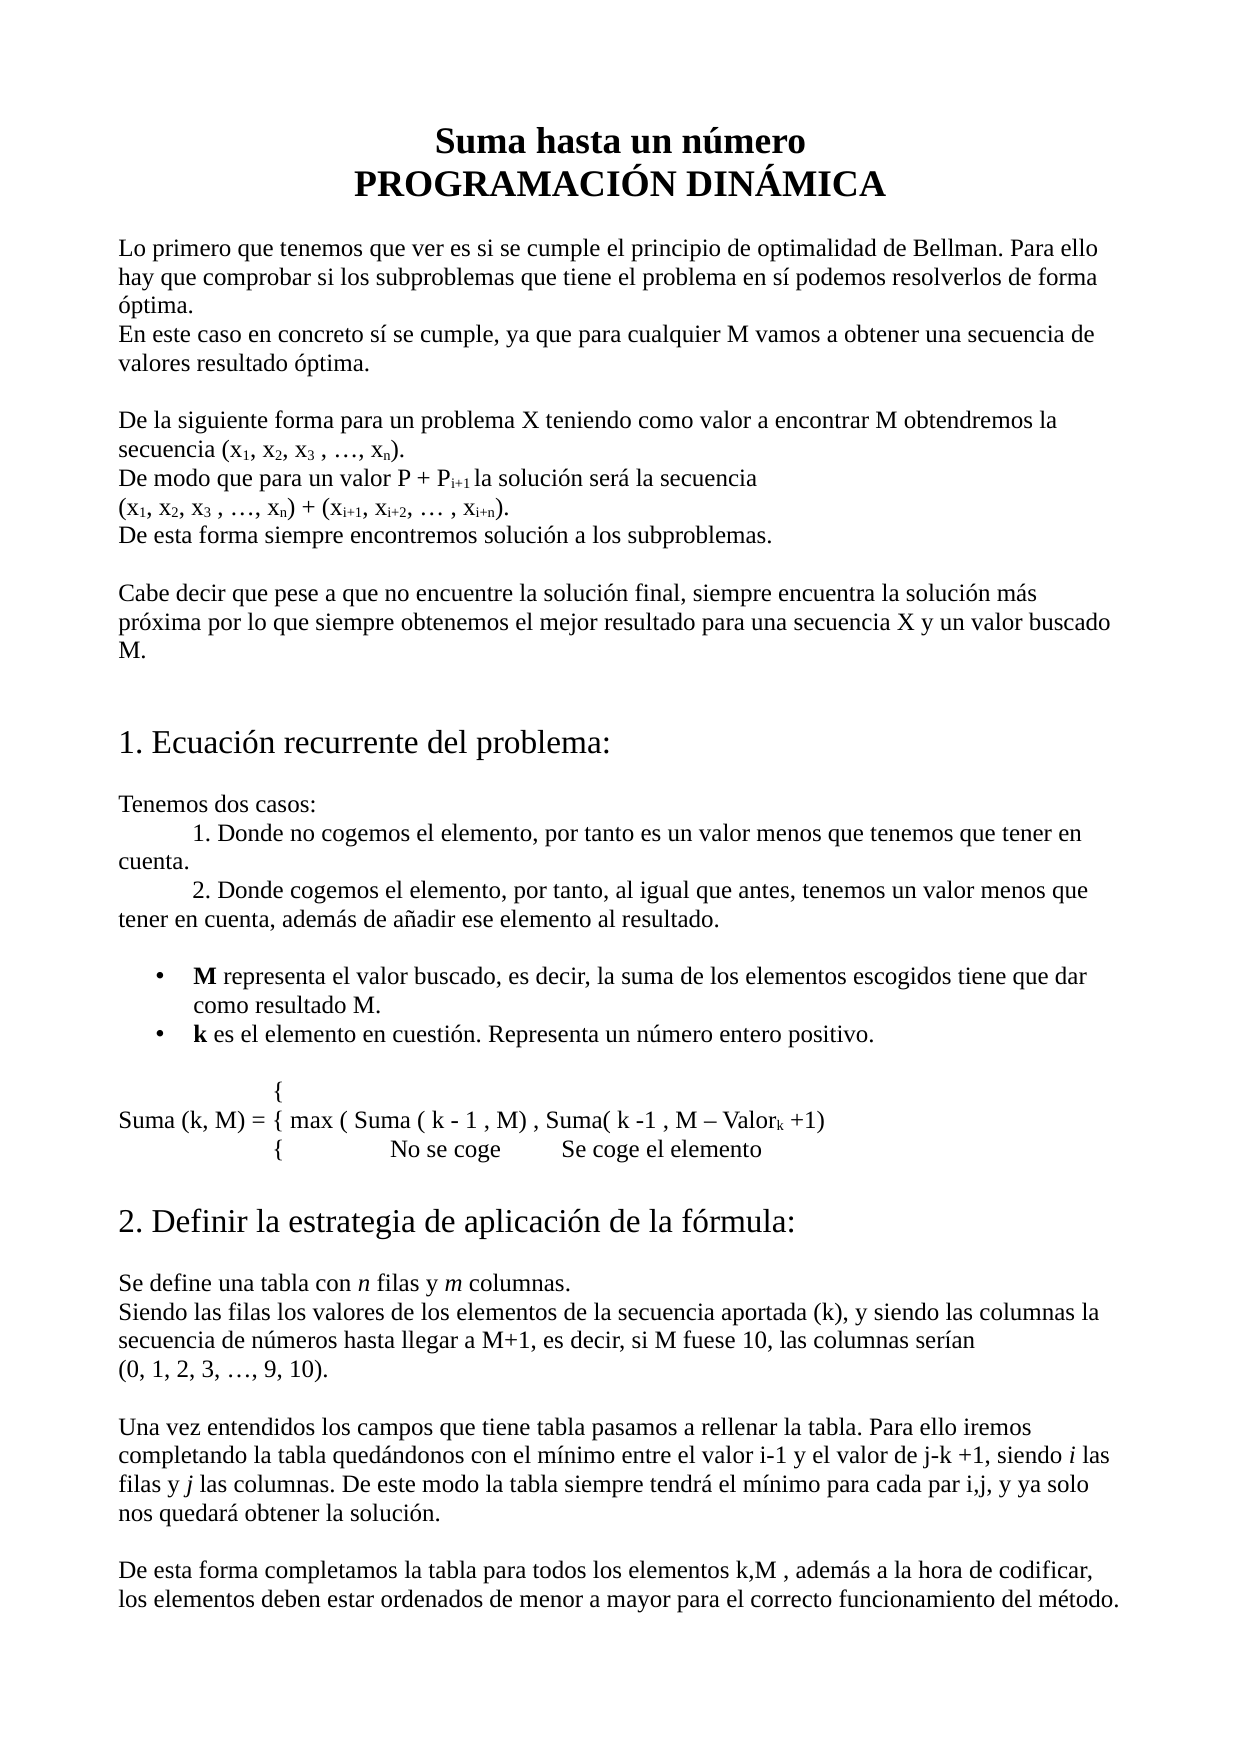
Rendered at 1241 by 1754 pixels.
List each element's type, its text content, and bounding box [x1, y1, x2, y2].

text De esta forma siempre encontremos solución a los subproblemas. [118, 521, 1122, 549]
text 2. Definir la estrategia de aplicación de la fórmula: [118, 1201, 1122, 1239]
list M representa el valor buscado, es decir, la suma de los elementos escogidos tiene que dar como resultado M. [156, 961, 1122, 1019]
text Siendo las filas los valores de los elementos de la secuencia aportada (k), y siendo las columnas la secuencia de números hasta llegar a M+1, es decir, si M fuese 10, las columnas serían [118, 1297, 1122, 1354]
text De modo que para un valor P + Pi+1 la solución será la secuencia [118, 463, 1122, 492]
text { [118, 1076, 1122, 1105]
text Suma (k, M) = { max ( Suma ( k - 1 , M) , Suma( k -1 , M – Valork +1) [118, 1105, 1122, 1134]
text 1. Ecuación recurrente del problema: [118, 722, 1122, 760]
list k es el elemento en cuestión. Representa un número entero positivo. [156, 1019, 1122, 1048]
text { No se coge Se coge el elemento [118, 1134, 1122, 1163]
text De la siguiente forma para un problema X teniendo como valor a encontrar M obtendremos la secuencia (x1, x2, x3 , …, xn). [118, 406, 1122, 463]
text Se define una tabla con n filas y m columnas. [118, 1268, 1122, 1297]
text 2. Donde cogemos el elemento, por tanto, al igual que antes, tenemos un valor menos que tener en cuenta, además de añadir ese elemento al resultado. [118, 875, 1122, 933]
text Tenemos dos casos: [118, 789, 1122, 818]
text En este caso en concreto sí se cumple, ya que para cualquier M vamos a obtener una secuencia de valores resultado óptima. [118, 319, 1122, 377]
text (x1, x2, x3 , …, xn) + (xi+1, xi+2, … , xi+n). [118, 492, 1122, 521]
text De esta forma completamos la tabla para todos los elementos k,M , además a la hora de codificar, los elementos deben estar ordenados de menor a mayor para el correcto funcionamiento del método. [118, 1556, 1122, 1613]
text 1. Donde no cogemos el elemento, por tanto es un valor menos que tenemos que tener en cuenta. [118, 818, 1122, 875]
text Suma hasta un número [118, 118, 1122, 161]
text Lo primero que tenemos que ver es si se cumple el principio de optimalidad de Bellman. Para ello hay que comprobar si los subproblemas que tiene el problema en sí podemos resolverlos de forma óptima. [118, 233, 1122, 319]
text PROGRAMACIÓN DINÁMICA [118, 161, 1122, 204]
text (0, 1, 2, 3, …, 9, 10). [118, 1354, 1122, 1383]
text Cabe decir que pese a que no encuentre la solución final, siempre encuentra la solución más próxima por lo que siempre obtenemos el mejor resultado para una secuencia X y un valor buscado M. [118, 578, 1122, 664]
text Una vez entendidos los campos que tiene tabla pasamos a rellenar la tabla. Para ello iremos completando la tabla quedándonos con el mínimo entre el valor i-1 y el valor de j-k +1, siendo i las filas y j las columnas. De este modo la tabla siempre tendrá el mínimo para cada par i,j, y ya solo nos quedará obtener la solución. [118, 1412, 1122, 1527]
